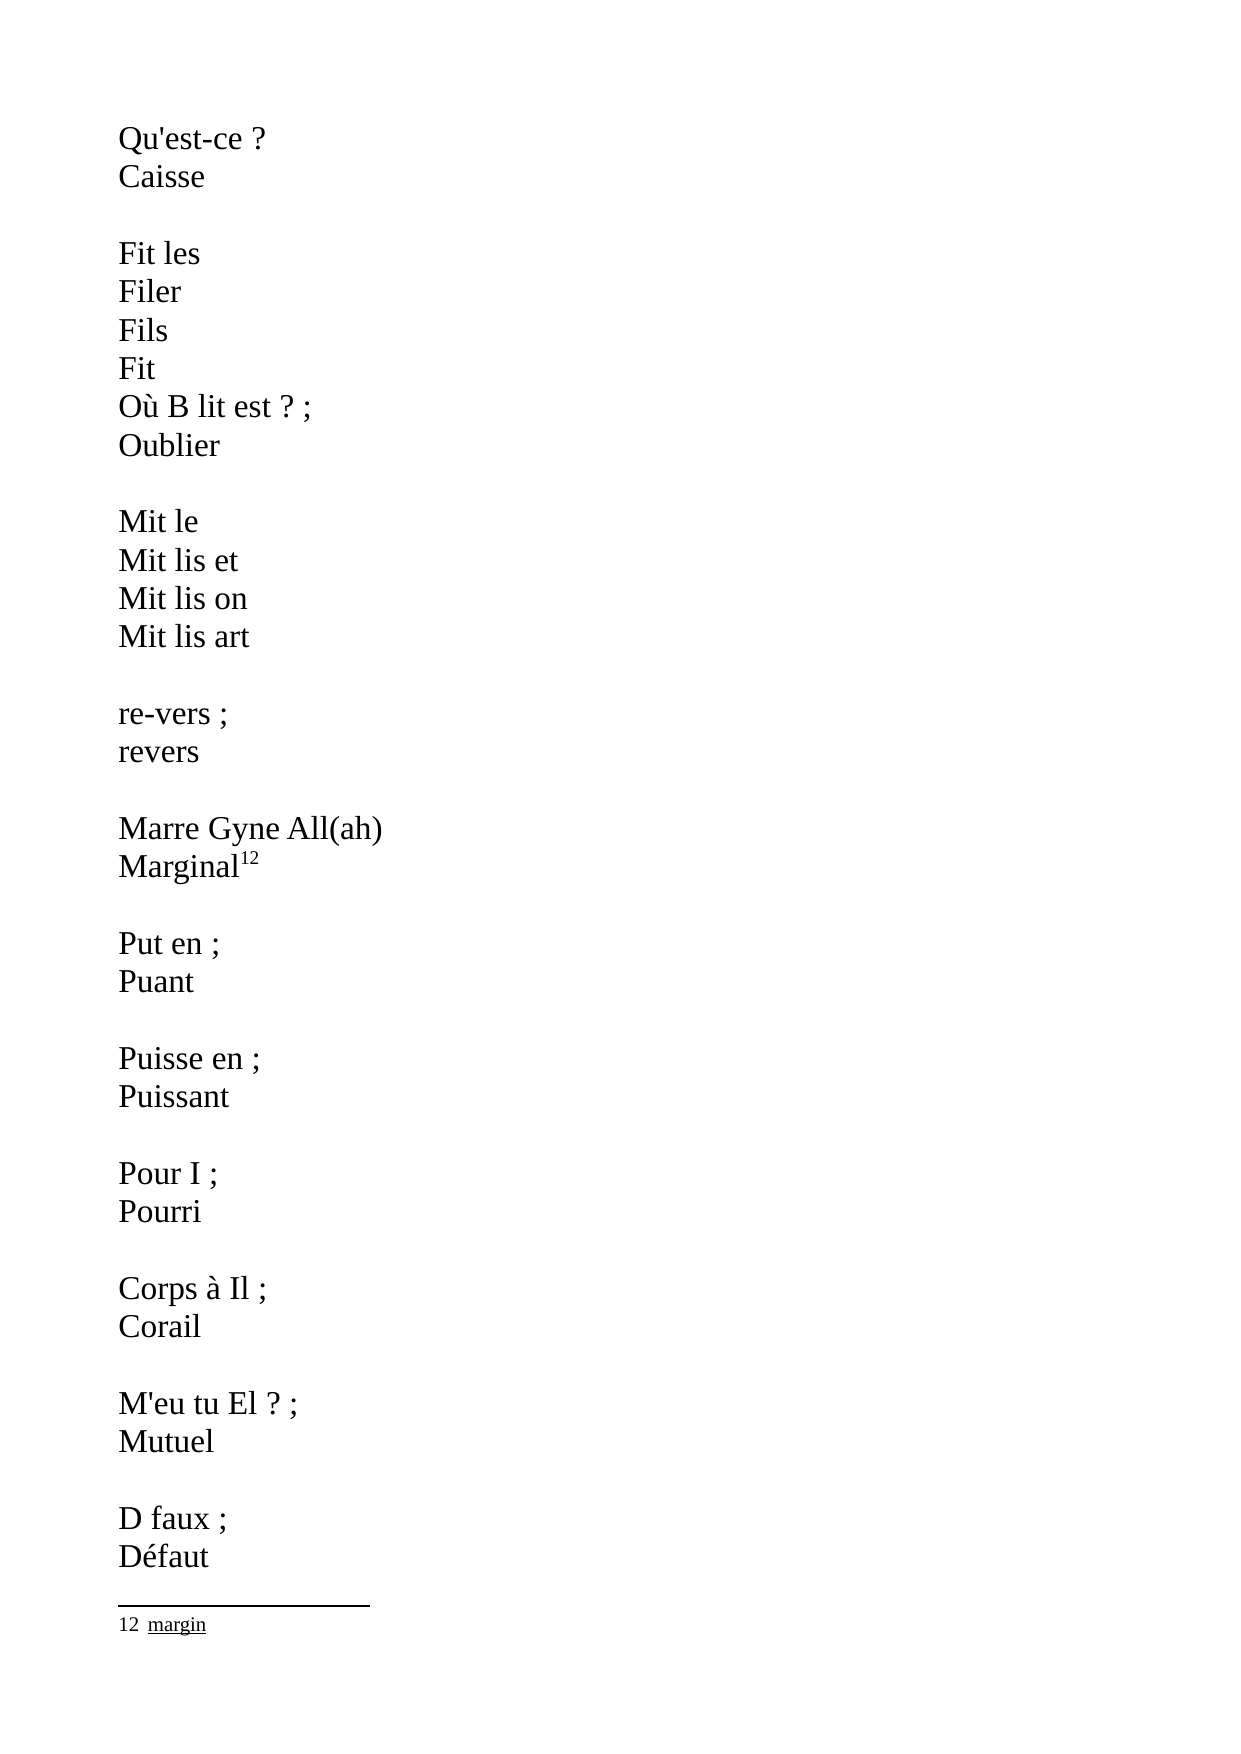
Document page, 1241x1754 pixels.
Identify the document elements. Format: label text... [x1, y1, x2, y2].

text Mit lis art [118, 616, 1122, 655]
text margin [118, 1612, 1122, 1636]
text Filer [118, 271, 1122, 310]
text Pour I ; [118, 1153, 1122, 1191]
text Oublier [118, 425, 1122, 463]
text Corps à Il ; [118, 1268, 1122, 1306]
text Puisse en ; [118, 1038, 1122, 1076]
text revers [118, 731, 1122, 770]
text Où B lit est ? ; [118, 386, 1122, 425]
text M'eu tu El ? ; [118, 1383, 1122, 1421]
text Fils [118, 310, 1122, 348]
text Put en ; [118, 923, 1122, 961]
text Fit [118, 348, 1122, 386]
text Mutuel [118, 1421, 1122, 1460]
text Pourri [118, 1191, 1122, 1230]
text Corail [118, 1306, 1122, 1345]
text Caisse [118, 156, 1122, 195]
text D faux ; [118, 1498, 1122, 1536]
text Puant [118, 961, 1122, 1000]
text Mit lis on [118, 578, 1122, 616]
text Fit les [118, 233, 1122, 271]
text Puissant [118, 1076, 1122, 1115]
text Qu'est-ce ? [118, 118, 1122, 156]
text Mit le [118, 501, 1122, 540]
text re-vers ; [118, 693, 1122, 731]
text Défaut [118, 1536, 1122, 1575]
text Marginal [118, 846, 1122, 885]
text Marre Gyne All(ah) [118, 808, 1122, 846]
text Mit lis et [118, 540, 1122, 578]
